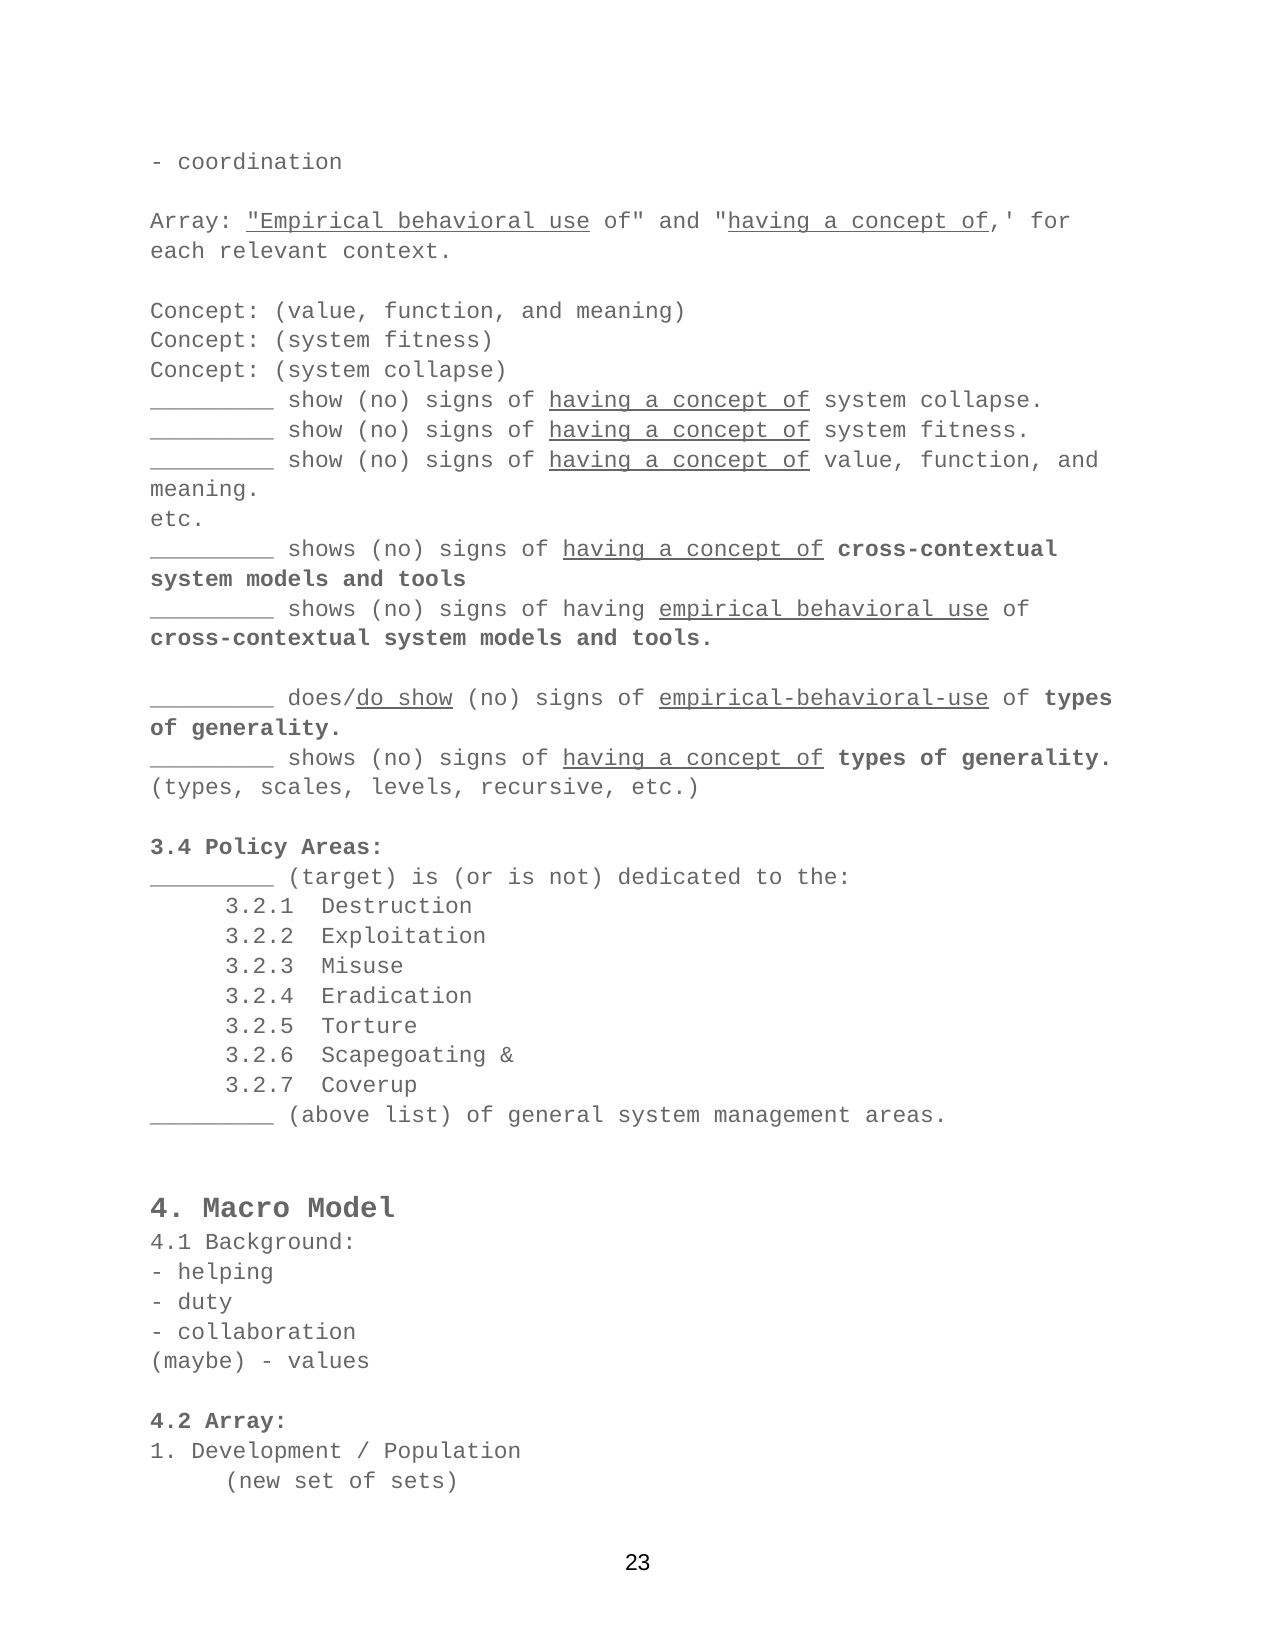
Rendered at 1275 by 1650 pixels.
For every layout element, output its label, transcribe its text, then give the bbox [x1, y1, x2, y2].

text 3.2.7 Coverup [225, 1073, 1125, 1099]
text _________ shows (no) signs of having a concept of types of generality. [150, 746, 1125, 772]
text _________ show (no) signs of having a concept of value, function, and meaning. [150, 448, 1125, 504]
text 3.4 Policy Areas: [150, 835, 1125, 861]
text (maybe) - values [150, 1350, 1125, 1376]
text 3.2.6 Scapegoating & [225, 1044, 1125, 1070]
text _________ shows (no) signs of having a concept of cross-contextual system models and tools [150, 537, 1125, 593]
text - duty [150, 1290, 1125, 1316]
text 1. Development / Population [150, 1439, 1125, 1465]
text Concept: (value, function, and meaning) [150, 299, 1125, 325]
text Concept: (system fitness) [150, 329, 1125, 355]
text - coordination [150, 150, 1125, 176]
text etc. [150, 507, 1125, 533]
text _________ (target) is (or is not) dedicated to the: [150, 865, 1125, 891]
text 3.2.5 Torture [225, 1014, 1125, 1040]
text _________ show (no) signs of having a concept of system fitness. [150, 418, 1125, 444]
text 3.2.1 Destruction [225, 895, 1125, 921]
text 3.2.3 Misuse [225, 954, 1125, 980]
text Concept: (system collapse) [150, 358, 1125, 384]
text (new set of sets) [150, 1469, 1125, 1495]
text 4.2 Array: [150, 1409, 1125, 1435]
text 4. Macro Model [150, 1193, 1125, 1226]
text - collaboration [150, 1320, 1125, 1346]
text 3.2.2 Exploitation [225, 924, 1125, 951]
text _________ does/do show (no) signs of empirical-behavioral-use of types of generality. [150, 686, 1125, 742]
text _________ shows (no) signs of having empirical behavioral use of cross-contextual system models and tools. [150, 597, 1125, 653]
text - helping [150, 1260, 1125, 1286]
text Array: "Empirical behavioral use of" and "having a concept of,' for each relevant context. [150, 209, 1125, 265]
text 3.2.4 Eradication [225, 984, 1125, 1010]
text _________ show (no) signs of having a concept of system collapse. [150, 388, 1125, 414]
text (types, scales, levels, recursive, etc.) [150, 776, 1125, 802]
text _________ (above list) of general system management areas. [150, 1103, 1125, 1129]
text 4.1 Background: [150, 1231, 1125, 1257]
